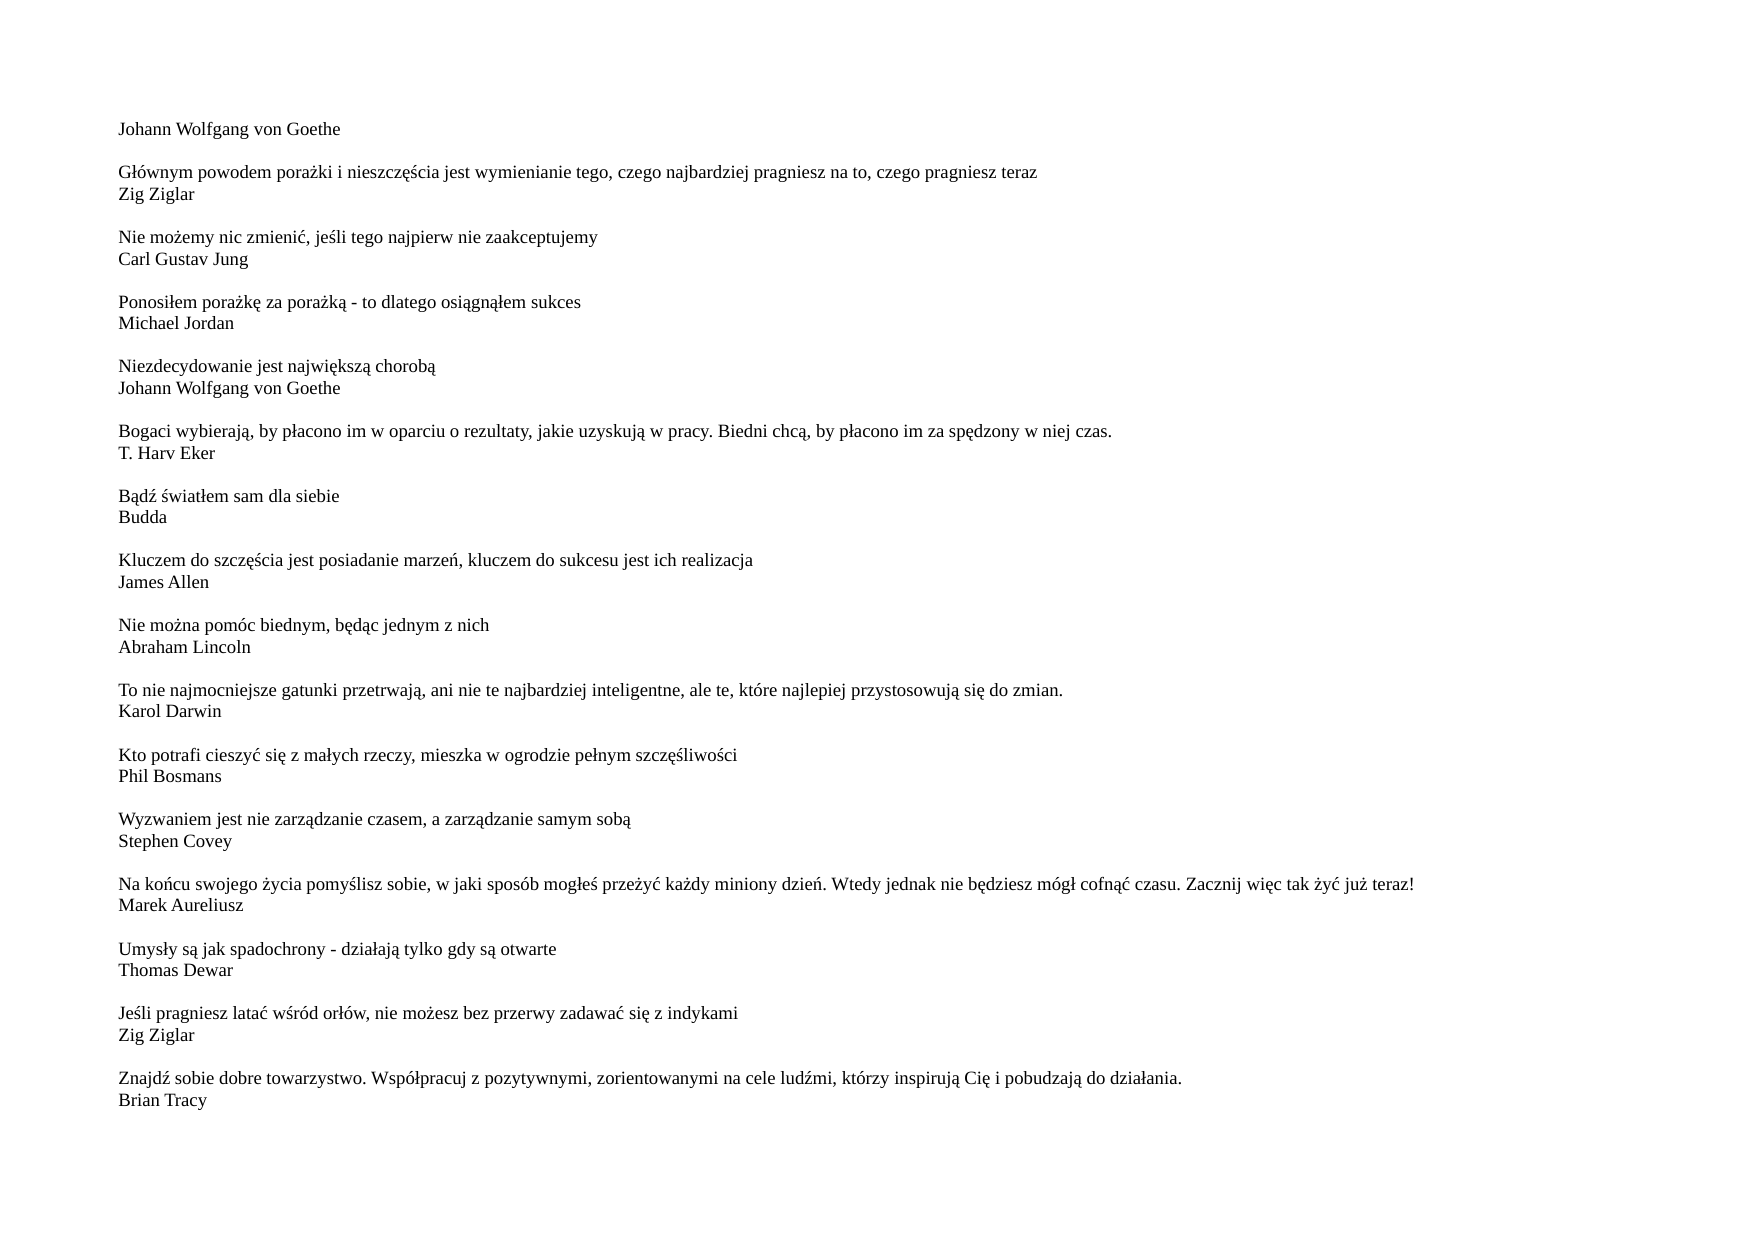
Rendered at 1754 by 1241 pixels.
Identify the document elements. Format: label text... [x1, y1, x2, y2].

text Michael Jordan [118, 312, 1636, 334]
text Zig Ziglar [118, 1024, 1636, 1045]
text Phil Bosmans [118, 765, 1636, 787]
text Bogaci wybierają, by płacono im w oparciu o rezultaty, jakie uzyskują w pracy. Biedni chcą, by płacono im za spędzony w niej czas. [118, 420, 1636, 442]
text T. Harv Eker [118, 442, 1636, 463]
text Niezdecydowanie jest największą chorobą [118, 355, 1636, 377]
text Nie możemy nic zmienić, jeśli tego najpierw nie zaakceptujemy [118, 226, 1636, 247]
text Karol Darwin [118, 700, 1636, 722]
text Zig Ziglar [118, 183, 1636, 204]
text Marek Aureliusz [118, 894, 1636, 916]
text Umysły są jak spadochrony - działają tylko gdy są otwarte [118, 937, 1636, 959]
text Budda [118, 506, 1636, 528]
text Znajdź sobie dobre towarzystwo. Współpracuj z pozytywnymi, zorientowanymi na cele ludźmi, którzy inspirują Cię i pobudzają do działania. [118, 1067, 1636, 1088]
text Kto potrafi cieszyć się z małych rzeczy, mieszka w ogrodzie pełnym szczęśliwości [118, 743, 1636, 765]
text Ponosiłem porażkę za porażką - to dlatego osiągnąłem sukces [118, 291, 1636, 312]
text Kluczem do szczęścia jest posiadanie marzeń, kluczem do sukcesu jest ich realizacja [118, 549, 1636, 571]
text Johann Wolfgang von Goethe [118, 377, 1636, 398]
text To nie najmocniejsze gatunki przetrwają, ani nie te najbardziej inteligentne, ale te, które najlepiej przystosowują się do zmian. [118, 679, 1636, 700]
text Abraham Lincoln [118, 636, 1636, 657]
text Wyzwaniem jest nie zarządzanie czasem, a zarządzanie samym sobą [118, 808, 1636, 830]
text Johann Wolfgang von Goethe [118, 118, 1636, 140]
text Bądź światłem sam dla siebie [118, 485, 1636, 506]
text Stephen Covey [118, 830, 1636, 851]
text Na końcu swojego życia pomyślisz sobie, w jaki sposób mogłeś przeżyć każdy miniony dzień. Wtedy jednak nie będziesz mógł cofnąć czasu. Zacznij więc tak żyć już teraz! [118, 873, 1636, 894]
text James Allen [118, 571, 1636, 592]
text Jeśli pragniesz latać wśród orłów, nie możesz bez przerwy zadawać się z indykami [118, 1002, 1636, 1024]
text Nie można pomóc biednym, będąc jednym z nich [118, 614, 1636, 636]
text Brian Tracy [118, 1088, 1636, 1110]
text Carl Gustav Jung [118, 247, 1636, 269]
text Głównym powodem porażki i nieszczęścia jest wymienianie tego, czego najbardziej pragniesz na to, czego pragniesz teraz [118, 161, 1636, 183]
text Thomas Dewar [118, 959, 1636, 981]
